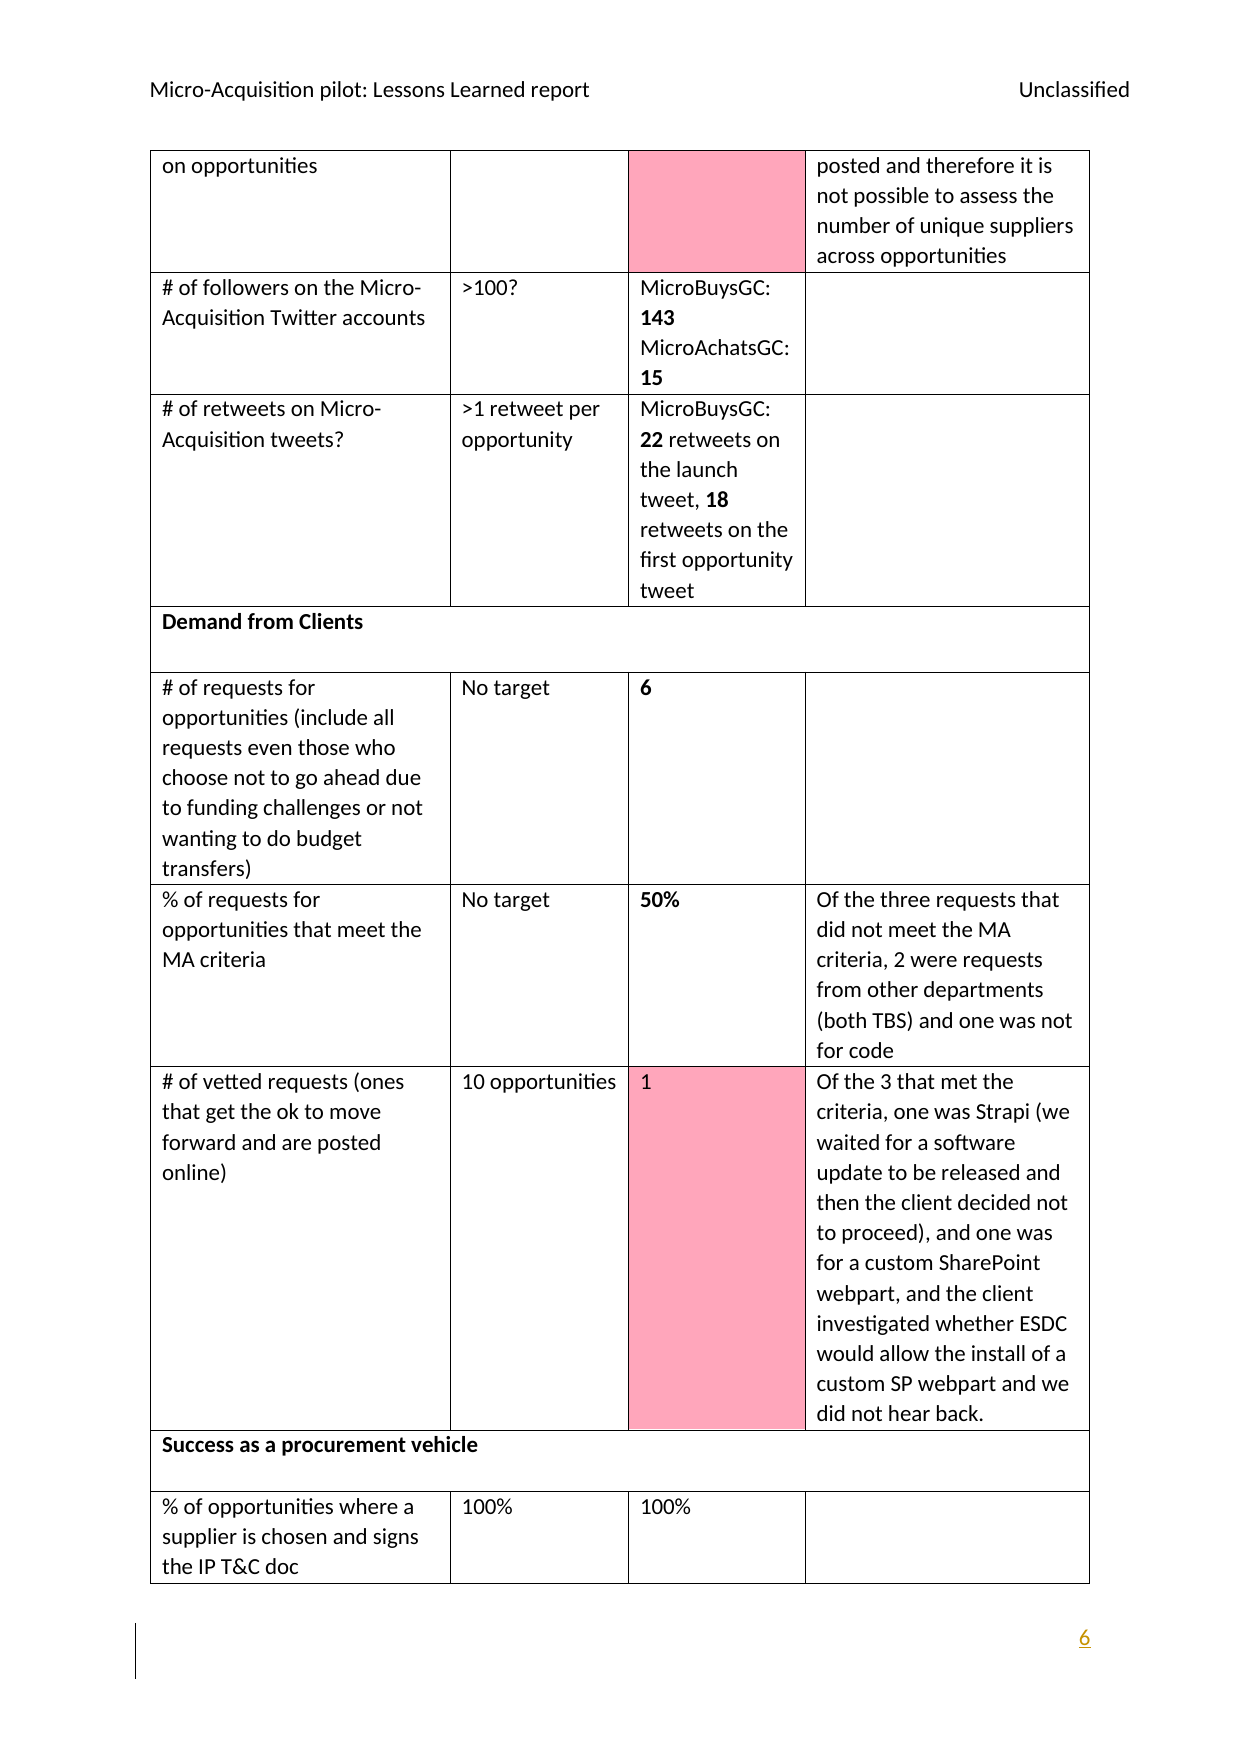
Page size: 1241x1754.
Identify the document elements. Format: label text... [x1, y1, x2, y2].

table_cell # of followers on the Micro-Acquisition Twitter accounts [151, 273, 450, 393]
table_cell [806, 1492, 1089, 1582]
table_cell >100? [451, 273, 628, 393]
table_cell 6 [629, 673, 805, 884]
table_cell % of requests for opportunities that meet the MA criteria [151, 885, 450, 1066]
table_cell Of the three requests that did not meet the MA criteria, 2 were requests from other departments (both TBS) and one was not for code [806, 885, 1089, 1066]
table_cell [451, 151, 628, 272]
table_cell posted and therefore it is not possible to assess the number of unique suppliers across opportunities [806, 151, 1089, 272]
table_cell on opportunities [151, 151, 450, 272]
table_cell 100% [629, 1492, 805, 1582]
table_cell >1 retweet per opportunity [451, 395, 628, 606]
table_cell 100% [451, 1492, 628, 1582]
table_cell Of the 3 that met the criteria, one was Strapi (we waited for a software update to be released and then the client decided not to proceed), and one was for a custom SharePoint webpart, and the client investigated whether ESDC would allow the install of a custom SP webpart and we did not hear back. [806, 1067, 1089, 1429]
table_cell [806, 273, 1089, 393]
table_cell # of vetted requests (ones that get the ok to move forward and are posted online) [151, 1067, 450, 1429]
table_cell MicroBuysGC: 22 retweets on the launch tweet, 18 retweets on the first opportunity tweet [629, 395, 805, 606]
table_cell # of requests for opportunities (include all requests even those who choose not to go ahead due to funding challenges or not wanting to do budget transfers) [151, 673, 450, 884]
table_cell [629, 151, 805, 272]
table_cell # of retweets on Micro-Acquisition tweets? [151, 395, 450, 606]
table_cell Success as a procurement vehicle [151, 1431, 1089, 1491]
table_cell [806, 673, 1089, 884]
table_cell No target [451, 885, 628, 1066]
table_cell MicroBuysGC: 143 MicroAchatsGC: 15 [629, 273, 805, 393]
table_cell Demand from Clients [151, 607, 1089, 672]
table_cell 1 [629, 1067, 805, 1429]
table_cell 50% [629, 885, 805, 1066]
table_cell 10 opportunities [451, 1067, 628, 1429]
table_cell [806, 395, 1089, 606]
table_cell % of opportunities where a supplier is chosen and signs the IP T&C doc [151, 1492, 450, 1582]
table_cell No target [451, 673, 628, 884]
